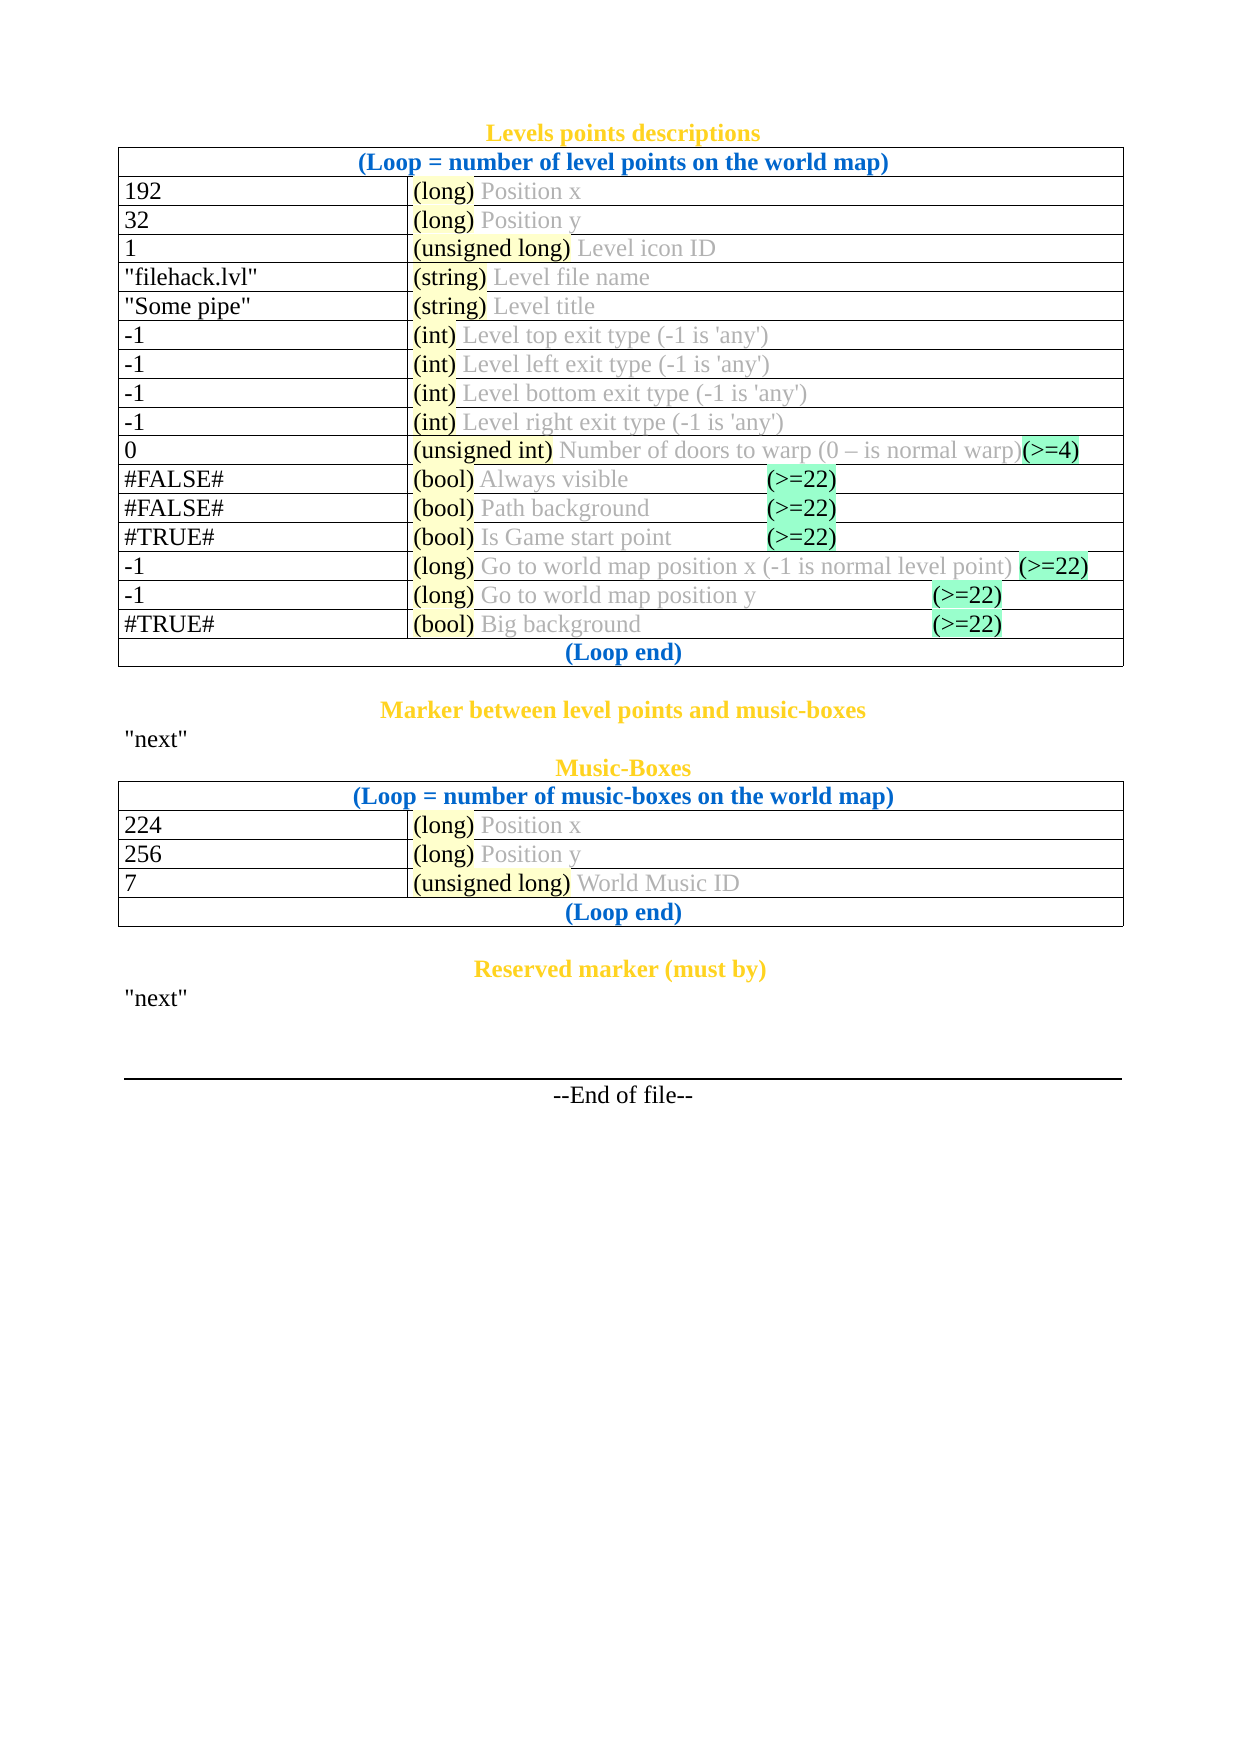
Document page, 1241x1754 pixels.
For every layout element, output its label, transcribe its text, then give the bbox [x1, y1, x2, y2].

text --End of file-- [124, 1080, 1122, 1109]
table_cell -1 [119, 581, 407, 608]
table_header (Loop = number of music-boxes on the world map) [119, 782, 1123, 810]
table_cell 1 [119, 235, 407, 262]
table_cell #FALSE# [119, 465, 407, 493]
table_cell -1 [119, 552, 407, 580]
table_cell -1 [119, 321, 407, 349]
table_cell (bool) Always visible (>=22) [836, 465, 1123, 493]
table_cell (unsigned long) World Music ID [571, 869, 1123, 897]
table_cell (int) Level top exit type (-1 is 'any') [456, 321, 1123, 349]
table_cell (string) Level title [487, 292, 1123, 320]
table_cell (int) Level left exit type (-1 is 'any') [456, 350, 1123, 378]
table_header (Loop = number of level points on the world map) [119, 148, 1123, 176]
text "next" [124, 724, 1122, 753]
table_cell (int) Level right exit type (-1 is 'any') [456, 408, 1123, 435]
table_cell -1 [119, 408, 407, 435]
table_cell 256 [119, 840, 407, 868]
table_cell "filehack.lvl" [119, 263, 407, 291]
table_cell 192 [119, 177, 407, 204]
table_cell (long) Go to world map position x (-1 is normal level point) (>=22) [474, 552, 1019, 580]
table_cell (bool) Path background (>=22) [474, 494, 767, 522]
text "next" [124, 983, 1122, 1012]
table_cell #TRUE# [119, 610, 407, 637]
table_cell (unsigned int) Number of doors to warp (0 – is normal warp)(>=4) [553, 436, 1022, 464]
table_cell (long) Position x [474, 811, 1123, 839]
table_cell (unsigned long) Level icon ID [571, 235, 1123, 262]
table_cell -1 [119, 379, 407, 407]
table_cell (long) Position y [474, 840, 1123, 868]
table_cell (Loop end) [119, 639, 1123, 666]
table_cell (long) Go to world map position y (>=22) [1002, 581, 1123, 608]
table_cell 0 [119, 436, 407, 464]
text Music-Boxes [124, 753, 1122, 781]
table_cell (long) Position y [474, 206, 1123, 233]
table_cell (int) Level bottom exit type (-1 is 'any') [456, 379, 1123, 407]
table_cell 32 [119, 206, 407, 233]
table_cell (string) Level file name [487, 263, 1123, 291]
table_cell "Some pipe" [119, 292, 407, 320]
table_cell -1 [119, 350, 407, 378]
table_cell #TRUE# [119, 523, 407, 551]
table_cell (bool) Is Game start point (>=22) [836, 523, 1123, 551]
table_cell 7 [119, 869, 407, 897]
table_cell #FALSE# [119, 494, 407, 522]
table_cell (long) Go to world map position y (>=22) [474, 581, 932, 608]
table_cell (bool) Big background (>=22) [474, 610, 932, 637]
table_cell (long) Position x [474, 177, 1123, 204]
text Marker between level points and music-boxes [124, 695, 1122, 724]
text Reserved marker (must by) [118, 954, 1122, 983]
table_cell (Loop end) [119, 898, 1123, 926]
table_cell (bool) Always visible (>=22) [474, 465, 767, 493]
text Levels points descriptions [124, 118, 1122, 147]
table_cell 224 [119, 811, 407, 839]
table_cell (bool) Is Game start point (>=22) [474, 523, 767, 551]
table_cell (bool) Big background (>=22) [1002, 610, 1123, 637]
table_cell (bool) Path background (>=22) [836, 494, 1123, 522]
